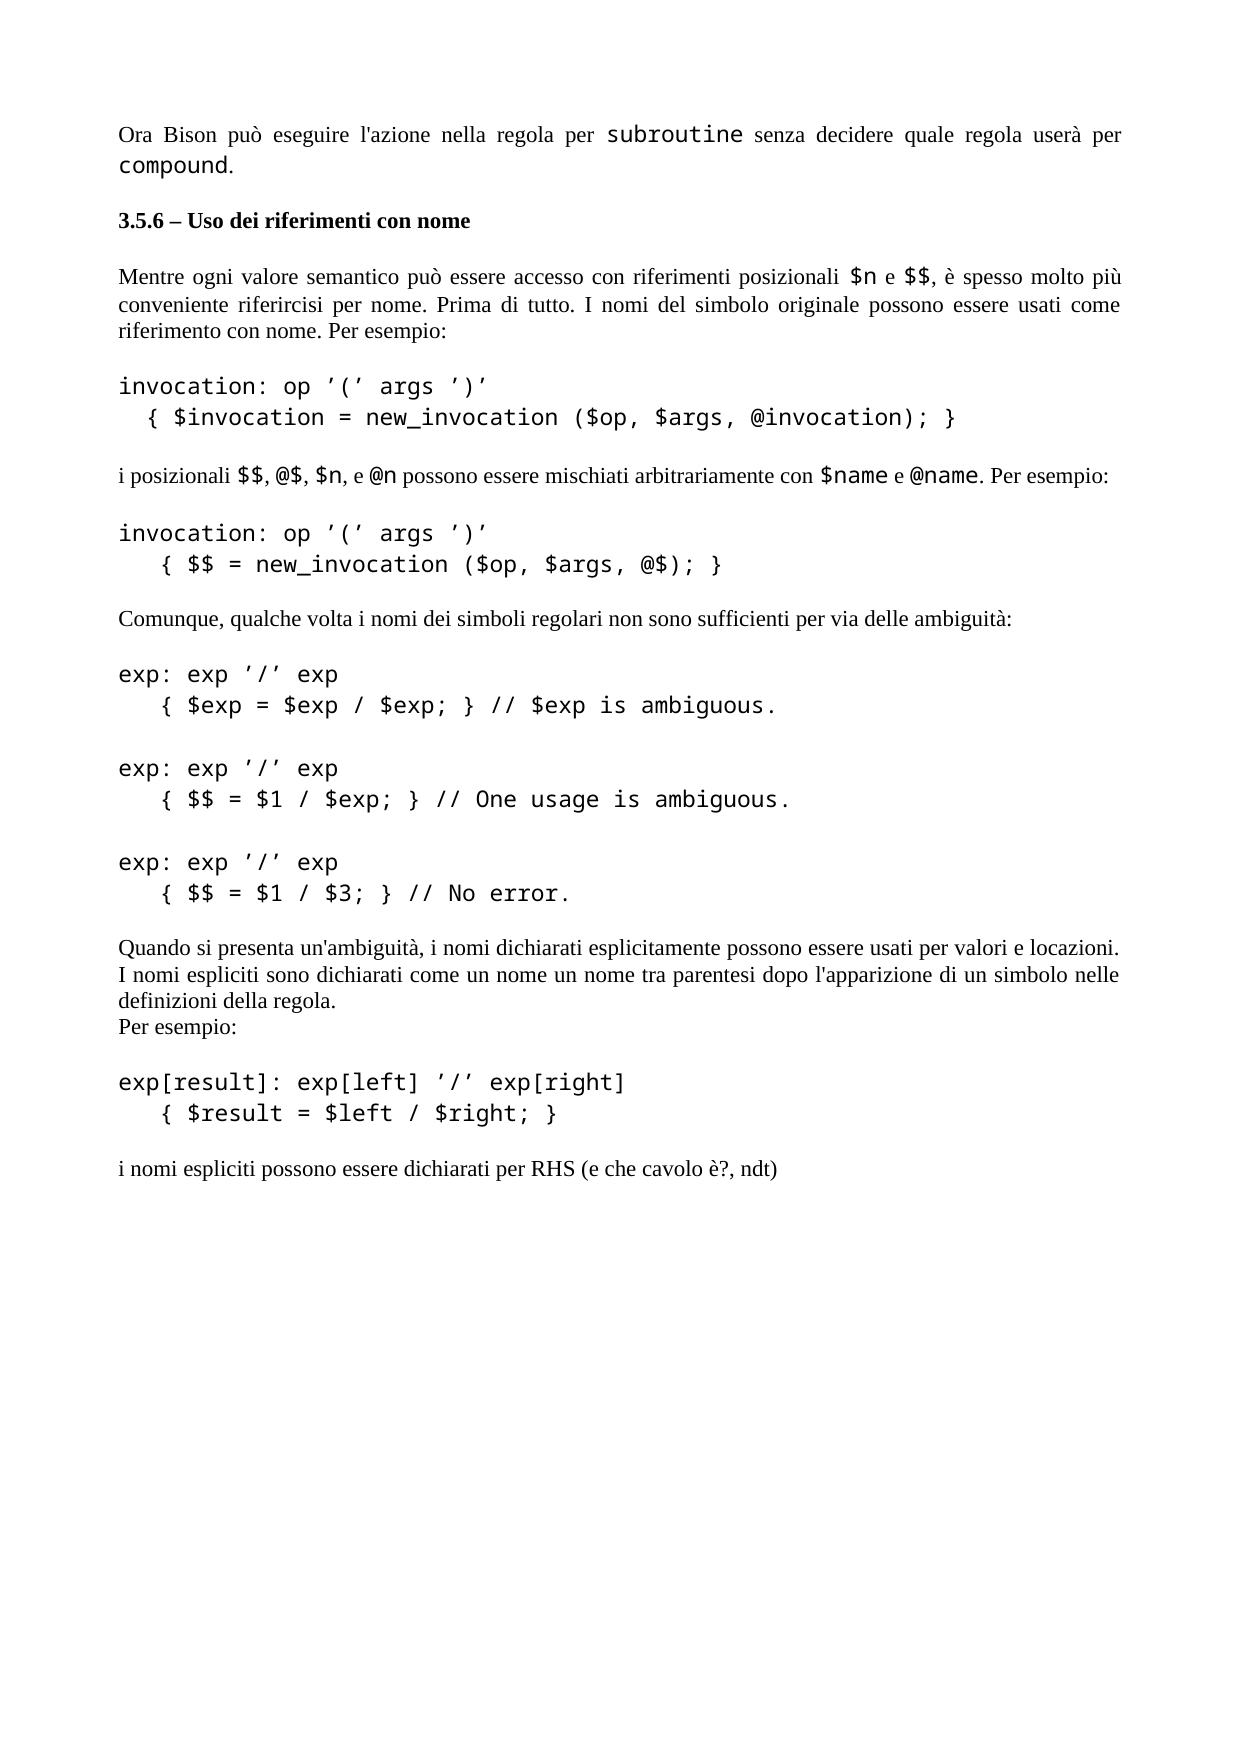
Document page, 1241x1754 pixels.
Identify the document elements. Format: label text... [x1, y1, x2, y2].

text { $invocation = new_invocation ($op, $args, @invocation); } [118, 401, 1122, 432]
text i posizionali $$, @$, $n, e @n possono essere mischiati arbitrariamente con $name e @name. Per esempio: [118, 459, 1122, 490]
text invocation: op ’(’ args ’)’ [118, 516, 1122, 548]
text i nomi espliciti possono essere dichiarati per RHS (e che cavolo è?, ndt) [118, 1155, 1122, 1181]
text Quando si presenta un'ambiguità, i nomi dichiarati esplicitamente possono essere usati per valori e locazioni. I nomi espliciti sono dichiarati come un nome un nome tra parentesi dopo l'apparizione di un simbolo nelle definizioni della regola. [118, 934, 1122, 1013]
text { $$ = $1 / $exp; } // One usage is ambiguous. [118, 783, 1122, 814]
text Ora Bison può eseguire l'azione nella regola per subroutine senza decidere quale regola userà per compound. [118, 118, 1122, 181]
text exp: exp ’/’ exp [118, 846, 1122, 877]
text invocation: op ’(’ args ’)’ [118, 370, 1122, 401]
text 3.5.6 – Uso dei riferimenti con nome [118, 207, 1122, 233]
text { $$ = new_invocation ($op, $args, @$); } [118, 548, 1122, 579]
text exp[result]: exp[left] ’/’ exp[right] [118, 1066, 1122, 1097]
text Comunque, qualche volta i nomi dei simboli regolari non sono sufficienti per via delle ambiguità: [118, 605, 1122, 632]
text { $exp = $exp / $exp; } // $exp is ambiguous. [118, 689, 1122, 721]
text { $$ = $1 / $3; } // No error. [118, 877, 1122, 908]
text exp: exp ’/’ exp [118, 752, 1122, 783]
text { $result = $left / $right; } [118, 1097, 1122, 1129]
text Mentre ogni valore semantico può essere accesso con riferimenti posizionali $n e $$, è spesso molto più conveniente riferircisi per nome. Prima di tutto. I nomi del simbolo originale possono essere usati come riferimento con nome. Per esempio: [118, 260, 1122, 344]
text exp: exp ’/’ exp [118, 658, 1122, 689]
text Per esempio: [118, 1013, 1122, 1040]
